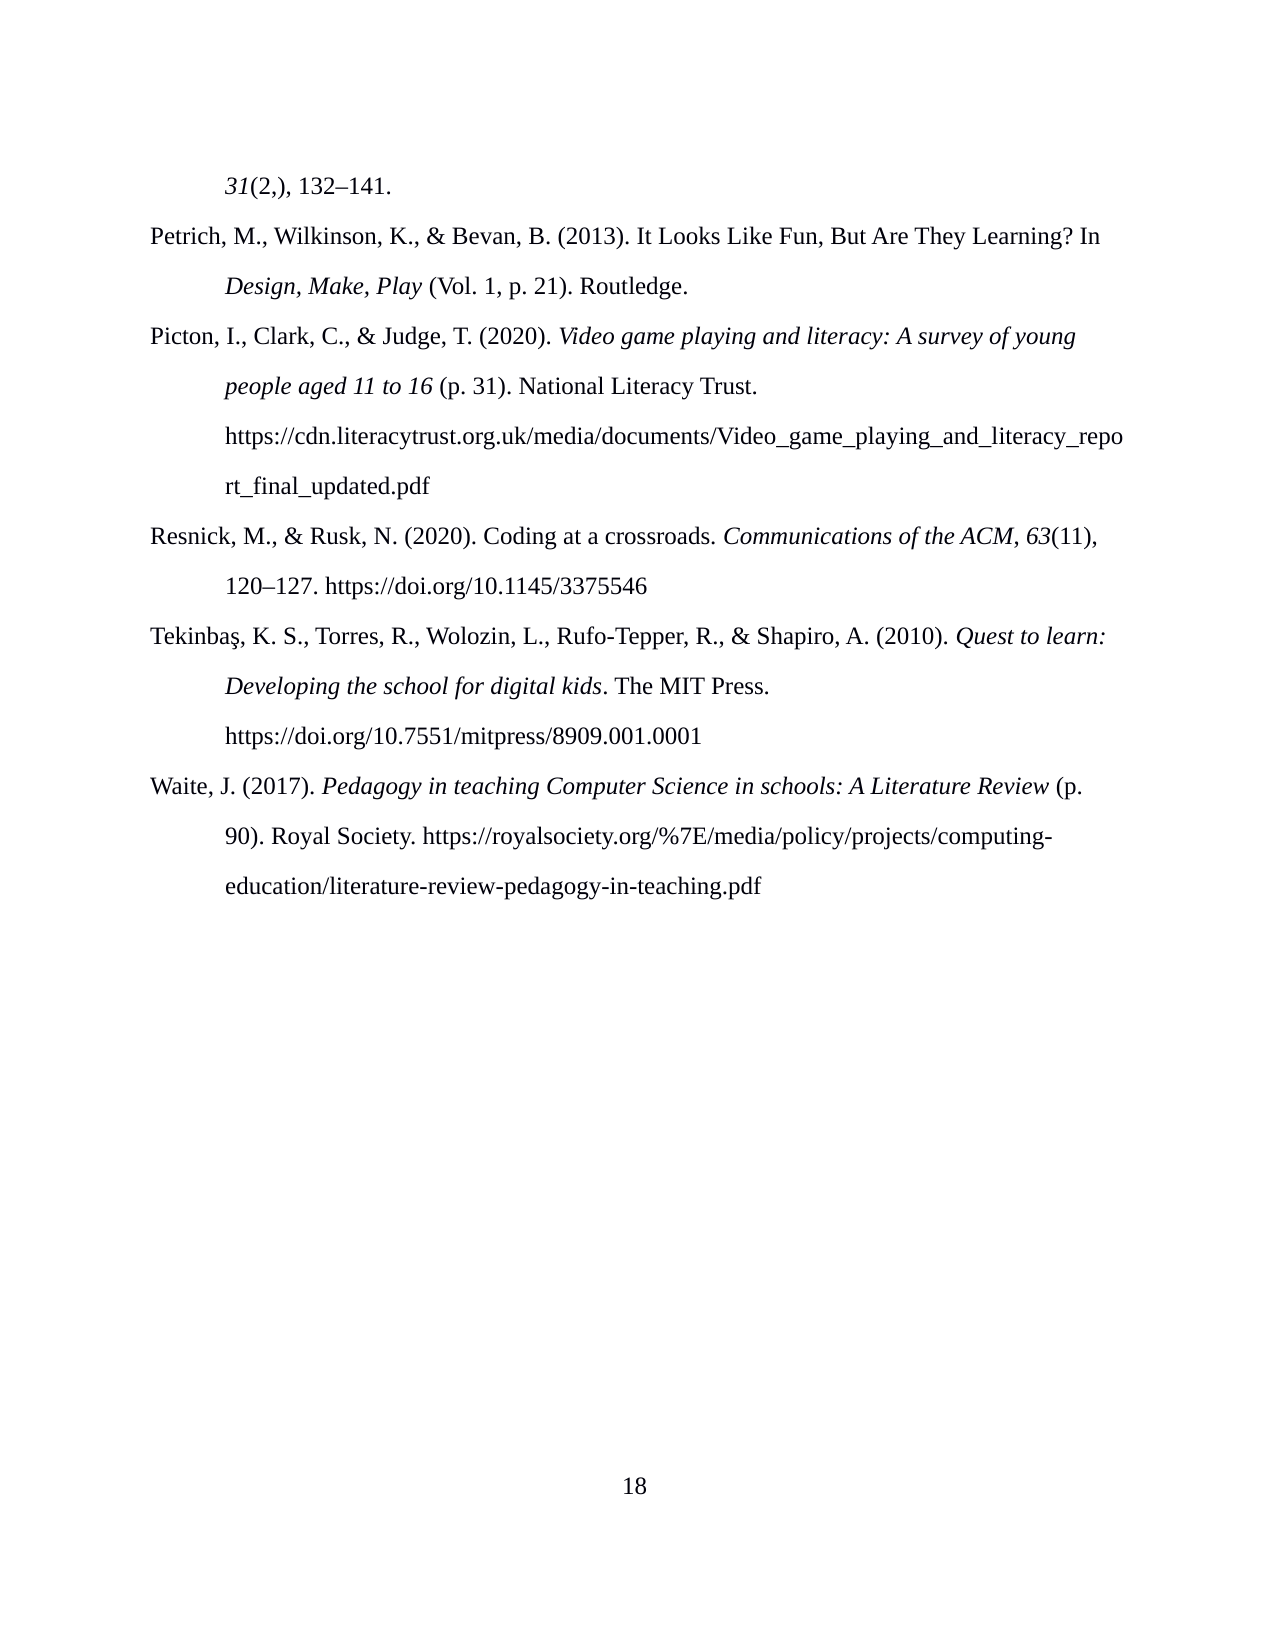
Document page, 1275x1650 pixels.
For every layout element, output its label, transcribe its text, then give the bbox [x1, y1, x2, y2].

text Waite, J. (2017). Pedagogy in teaching Computer Science in schools: A Literature Review (p. 90). Royal Society. https://royalsociety.org/%7E/media/policy/projects/computing-education/literature-review-pedagogy-in-teaching.pdf [150, 750, 1125, 900]
text Picton, I., Clark, C., & Judge, T. (2020). Video game playing and literacy: A survey of young people aged 11 to 16 (p. 31). National Literacy Trust. https://cdn.literacytrust.org.uk/media/documents/Video_game_playing_and_literacy_report_final_updated.pdf [150, 300, 1125, 500]
text Tekinbaş, K. S., Torres, R., Wolozin, L., Rufo-Tepper, R., & Shapiro, A. (2010). Quest to learn: Developing the school for digital kids. The MIT Press. https://doi.org/10.7551/mitpress/8909.001.0001 [150, 600, 1125, 750]
text Petrich, M., Wilkinson, K., & Bevan, B. (2013). It Looks Like Fun, But Are They Learning? In Design, Make, Play (Vol. 1, p. 21). Routledge. [150, 200, 1125, 300]
text 31(2,), 132–141. [150, 150, 1125, 200]
text Resnick, M., & Rusk, N. (2020). Coding at a crossroads. Communications of the ACM, 63(11), 120–127. https://doi.org/10.1145/3375546 [150, 500, 1125, 600]
